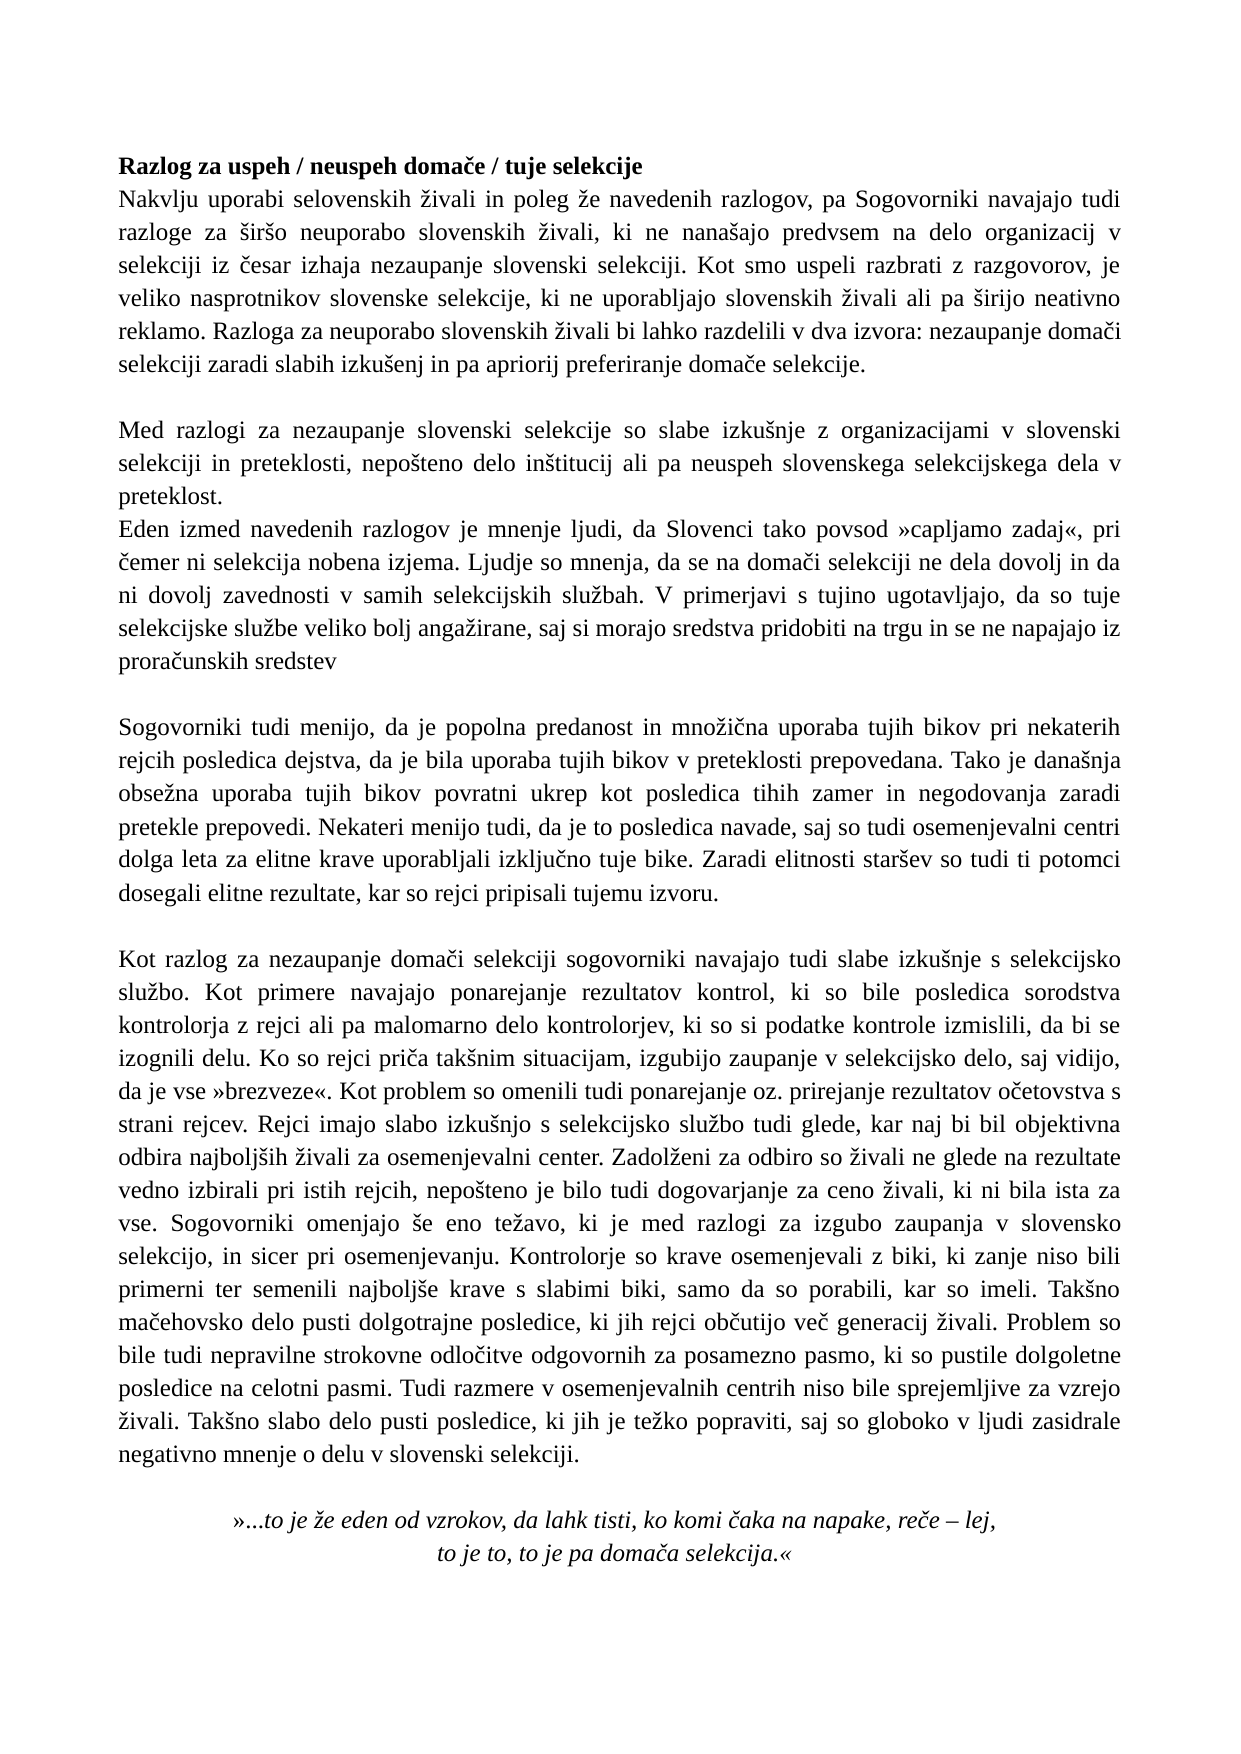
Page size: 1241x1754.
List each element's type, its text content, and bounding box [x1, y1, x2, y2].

text »...to je že eden od vzrokov, da lahk tisti, ko komi čaka na napake, reče – lej, to je to, to je pa domača selekcija.« [231, 1505, 1000, 1567]
text Sogovorniki tudi menijo, da je popolna predanost in množična uporaba tujih bikov pri nekaterih rejcih posledica dejstva, da je bila uporaba tujih bikov v preteklosti prepovedana. Tako je današnja obsežna uporaba tujih bikov povratni ukrep kot posledica tihih zamer in negodovanja zaradi pretekle prepovedi. Nekateri menijo tudi, da je to posledica navade, saj so tudi osemenjevalni centri dolga leta za elitne krave uporabljali izključno tuje bike. Zaradi elitnosti staršev so tudi ti potomci dosegali elitne rezultate, kar so rejci pripisali tujemu izvoru. [118, 712, 1122, 906]
text Nakvlju uporabi selovenskih živali in poleg že navedenih razlogov, pa Sogovorniki navajajo tudi razloge za širšo neuporabo slovenskih živali, ki ne nanašajo predvsem na delo organizacij v selekciji iz česar izhaja nezaupanje slovenski selekciji. Kot smo uspeli razbrati z razgovorov, je veliko nasprotnikov slovenske selekcije, ki ne uporabljajo slovenskih živali ali pa širijo neativno reklamo. Razloga za neuporabo slovenskih živali bi lahko razdelili v dva izvora: nezaupanje domači selekciji zaradi slabih izkušenj in pa apriorij preferiranje domače selekcije. [118, 184, 1122, 378]
text Razlog za uspeh / neuspeh domače / tuje selekcije [118, 151, 1122, 180]
text Kot razlog za nezaupanje domači selekciji sogovorniki navajajo tudi slabe izkušnje s selekcijsko službo. Kot primere navajajo ponarejanje rezultatov kontrol, ki so bile posledica sorodstva kontrolorja z rejci ali pa malomarno delo kontrolorjev, ki so si podatke kontrole izmislili, da bi se izognili delu. Ko so rejci priča takšnim situacijam, izgubijo zaupanje v selekcijsko delo, saj vidijo, da je vse »brezveze«. Kot problem so omenili tudi ponarejanje oz. prirejanje rezultatov očetovstva s strani rejcev. Rejci imajo slabo izkušnjo s selekcijsko službo tudi glede, kar naj bi bil objektivna odbira najboljših živali za osemenjevalni center. Zadolženi za odbiro so živali ne glede na rezultate vedno izbirali pri istih rejcih, nepošteno je bilo tudi dogovarjanje za ceno živali, ki ni bila ista za vse. Sogovorniki omenjajo še eno težavo, ki je med razlogi za izgubo zaupanja v slovensko selekcijo, in sicer pri osemenjevanju. Kontrolorje so krave osemenjevali z biki, ki zanje niso bili primerni ter semenili najboljše krave s slabimi biki, samo da so porabili, kar so imeli. Takšno mačehovsko delo pusti dolgotrajne posledice, ki jih rejci občutijo več generacij živali. Problem so bile tudi nepravilne strokovne odločitve odgovornih za posamezno pasmo, ki so pustile dolgoletne posledice na celotni pasmi. Tudi razmere v osemenjevalnih centrih niso bile sprejemljive za vzrejo živali. Takšno slabo delo pusti posledice, ki jih je težko popraviti, saj so globoko v ljudi zasidrale negativno mnenje o delu v slovenski selekciji. [118, 944, 1122, 1468]
text Med razlogi za nezaupanje slovenski selekcije so slabe izkušnje z organizacijami v slovenski selekciji in preteklosti, nepošteno delo inštitucij ali pa neuspeh slovenskega selekcijskega dela v preteklost. [118, 415, 1122, 510]
text Eden izmed navedenih razlogov je mnenje ljudi, da Slovenci tako povsod »capljamo zadaj«, pri čemer ni selekcija nobena izjema. Ljudje so mnenja, da se na domači selekciji ne dela dovolj in da ni dovolj zavednosti v samih selekcijskih službah. V primerjavi s tujino ugotavljajo, da so tuje selekcijske službe veliko bolj angažirane, saj si morajo sredstva pridobiti na trgu in se ne napajajo iz proračunskih sredstev [118, 514, 1122, 675]
